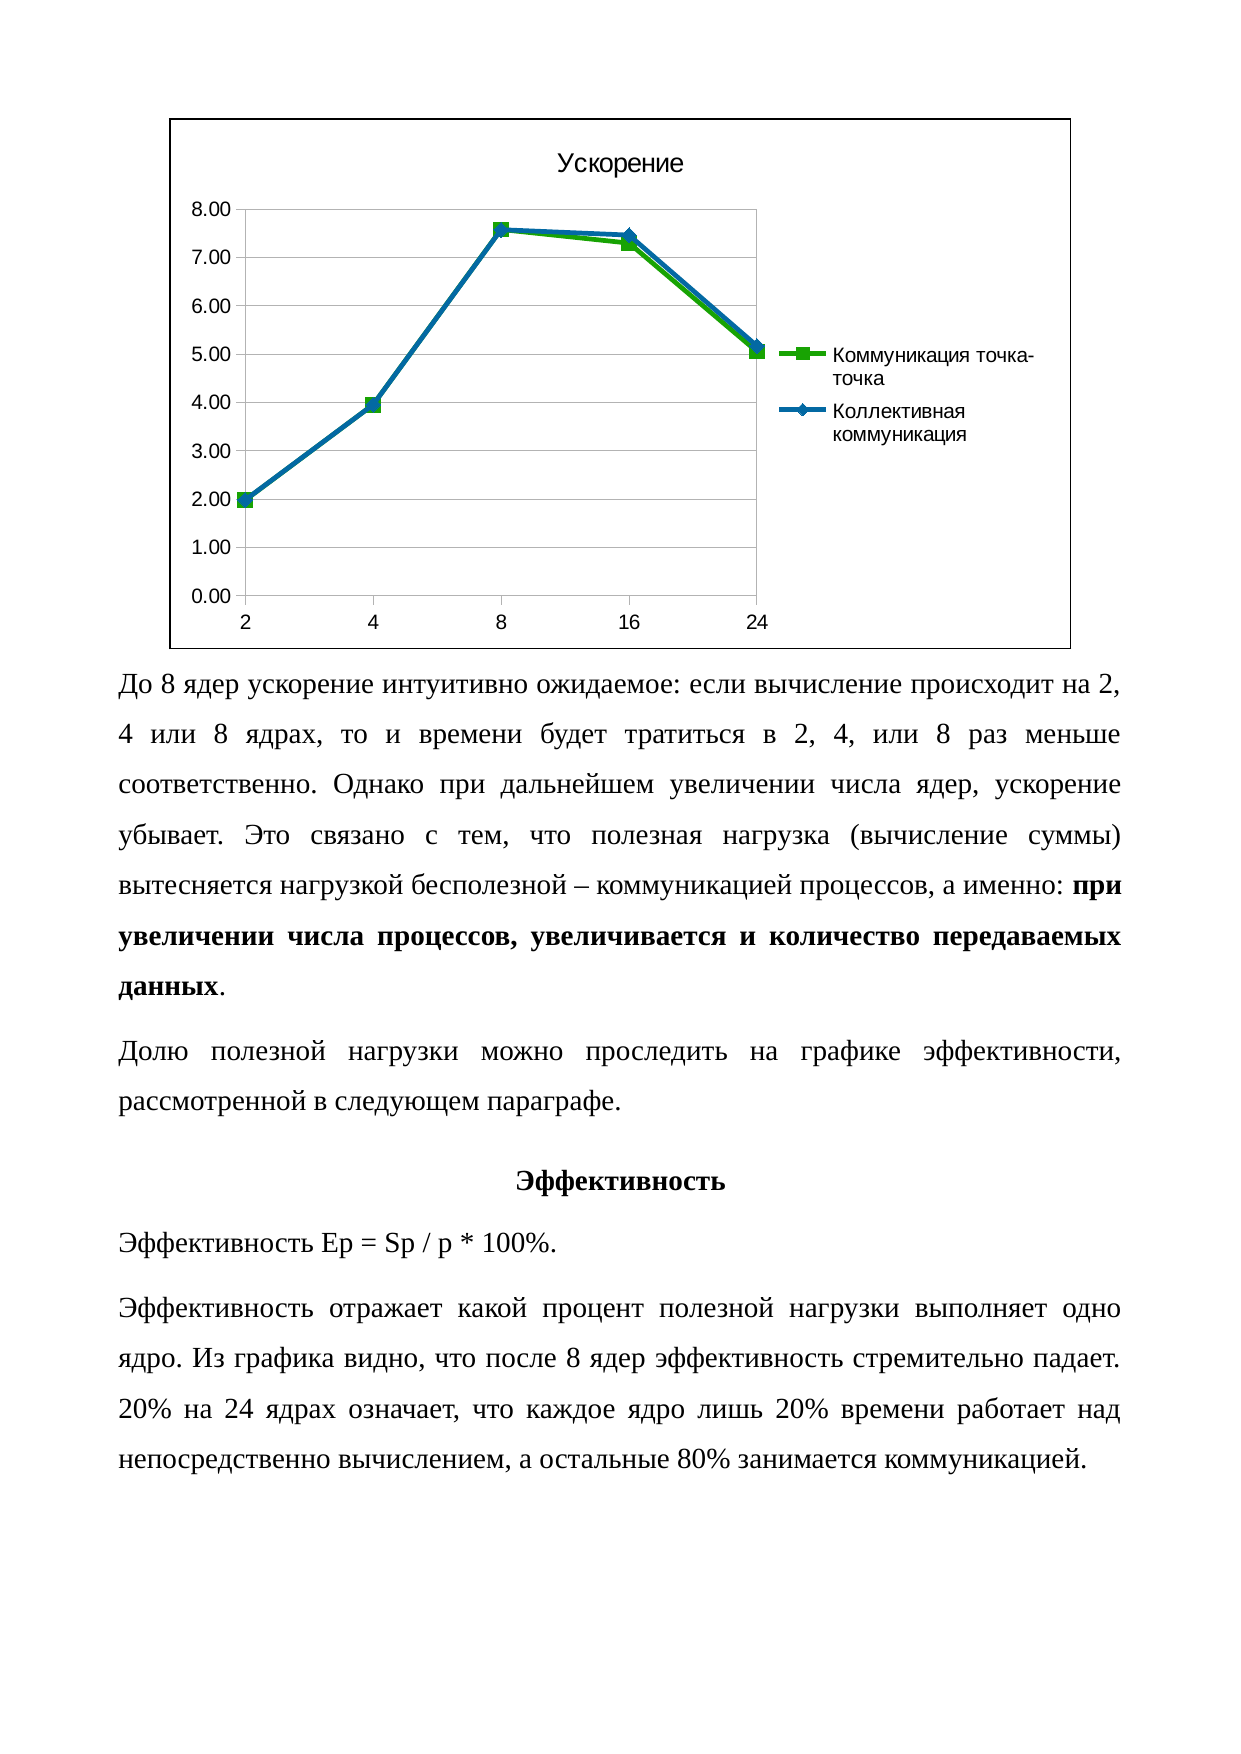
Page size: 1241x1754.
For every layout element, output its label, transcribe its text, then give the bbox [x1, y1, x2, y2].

text Эффективность Ep = Sp / p * 100%. [118, 1225, 1122, 1259]
text Эффективность отражает какой процент полезной нагрузки выполняет одно ядро. Из графика видно, что после 8 ядер эффективность стремительно падает. 20% на 24 ядрах означает, что каждое ядро лишь 20% времени работает над непосредственно вычислением, а остальные 80% занимается коммуникацией. [118, 1290, 1122, 1475]
text Долю полезной нагрузки можно проследить на графике эффективности, рассмотренной в следующем параграфе. [118, 1033, 1122, 1117]
text До 8 ядер ускорение интуитивно ожидаемое: если вычисление происходит на 2, 4 или 8 ядрах, то и времени будет тратиться в 2, 4, или 8 раз меньше соответственно. Однако при дальнейшем увеличении числа ядер, ускорение убывает. Это связано с тем, что полезная нагрузка (вычисление суммы) вытесняется нагрузкой бесполезной – коммуникацией процессов, а именно: при увеличении числа процессов, увеличивается и количество передаваемых данных. [118, 118, 1122, 1001]
subtitle Эффективность [118, 1163, 1122, 1196]
